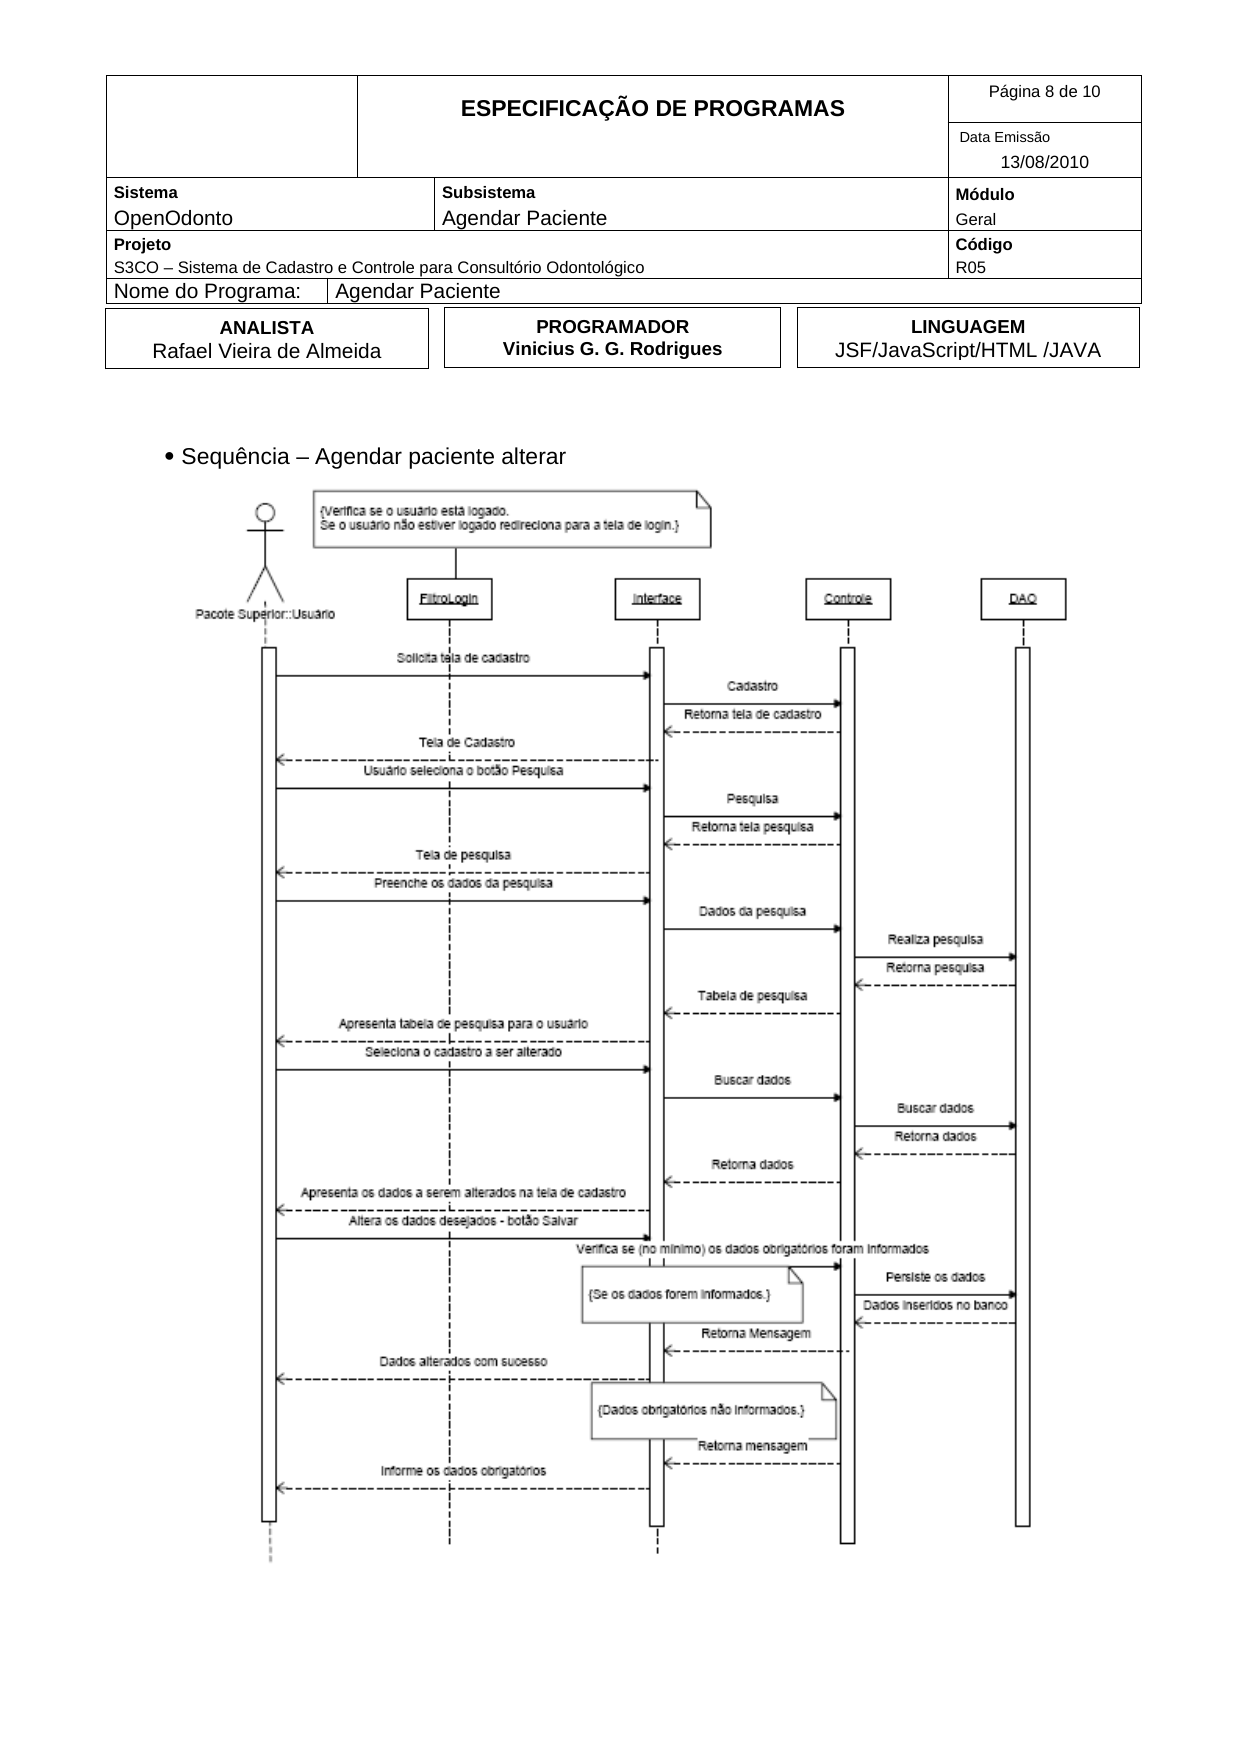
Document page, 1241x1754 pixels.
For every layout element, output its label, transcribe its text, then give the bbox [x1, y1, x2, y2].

list Sequência – Agendar paciente alterar [165, 443, 1151, 469]
picture [188, 469, 1070, 1568]
